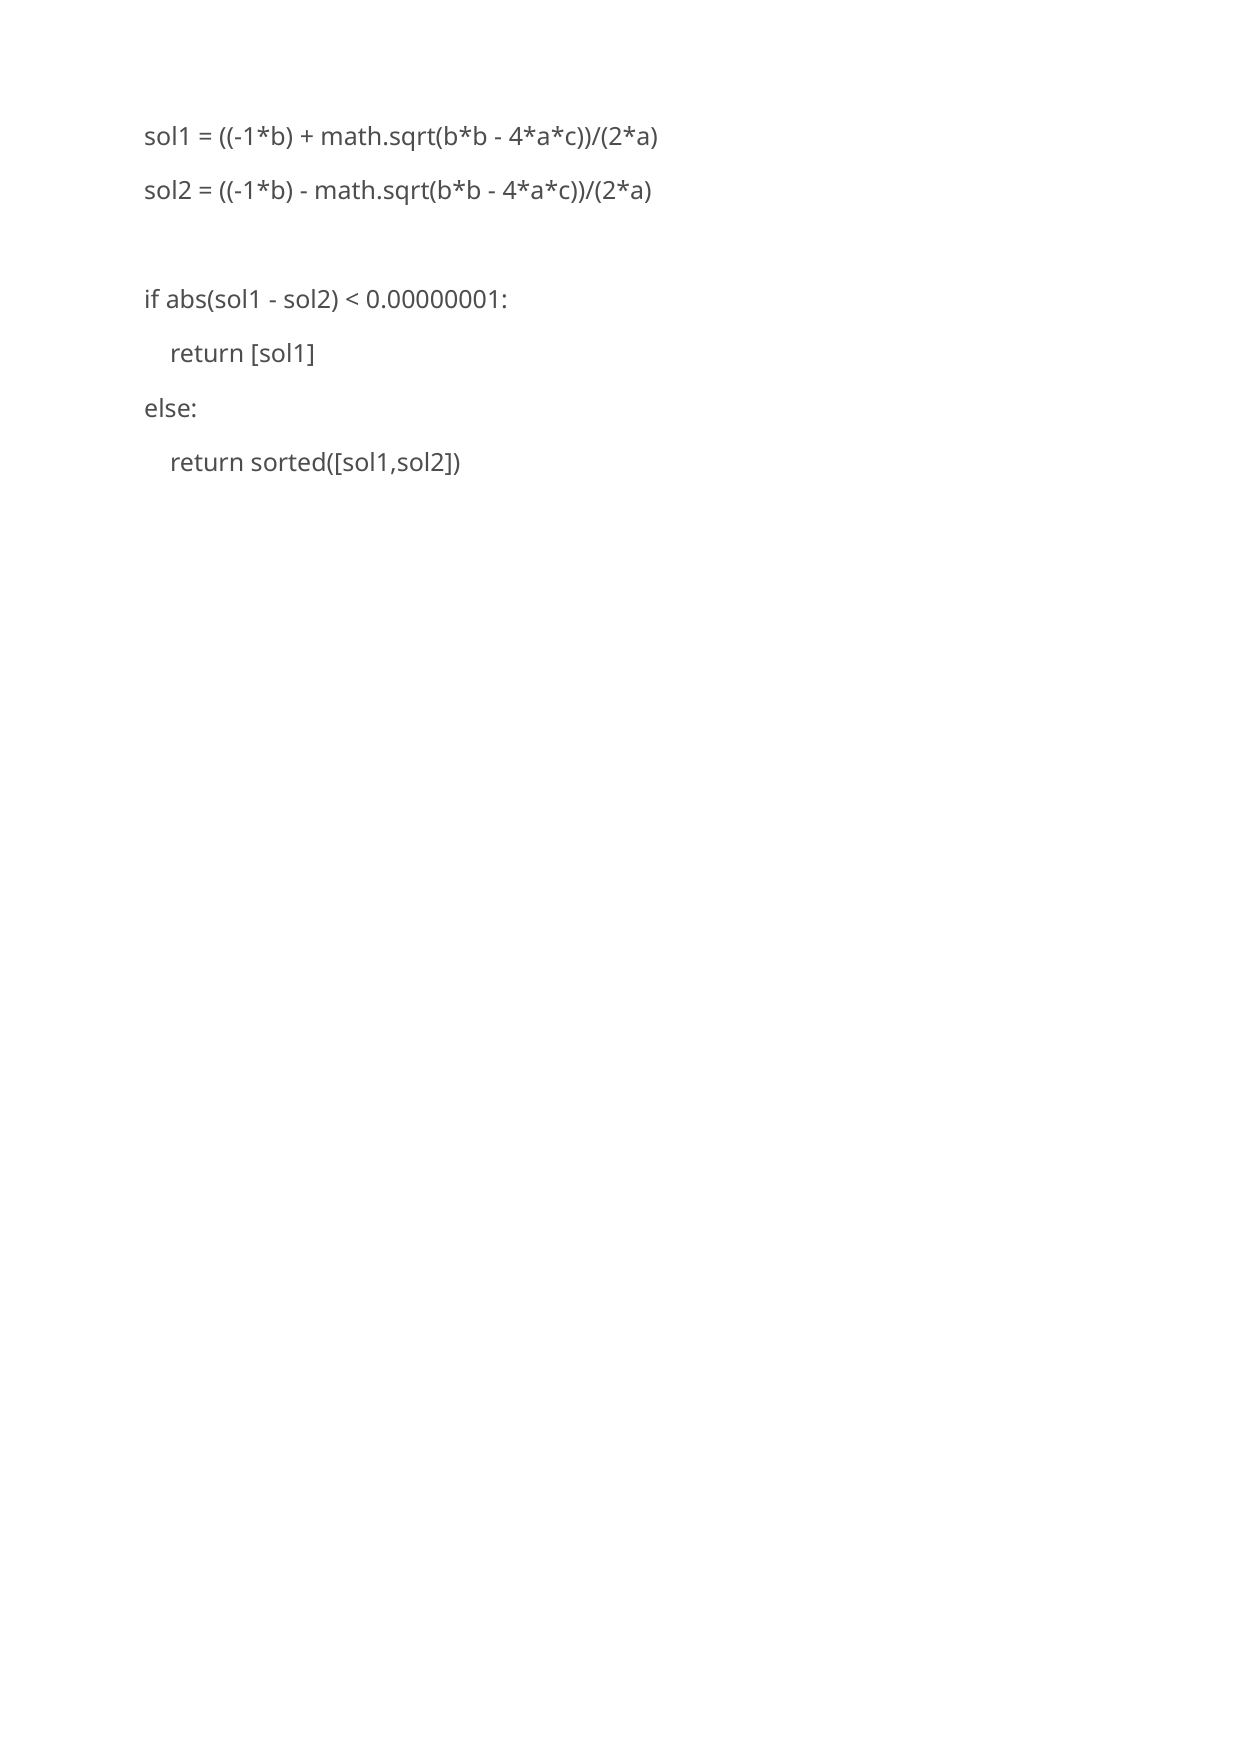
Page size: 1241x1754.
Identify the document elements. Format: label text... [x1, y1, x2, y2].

text if abs(sol1 - sol2) < 0.00000001: [118, 282, 1122, 316]
text sol2 = ((-1*b) - math.sqrt(b*b - 4*a*c))/(2*a) [118, 173, 1122, 207]
text else: [118, 391, 1122, 424]
text return [sol1] [118, 336, 1122, 370]
text return sorted([sol1,sol2]) [118, 445, 1122, 479]
text sol1 = ((-1*b) + math.sqrt(b*b - 4*a*c))/(2*a) [118, 118, 1122, 152]
